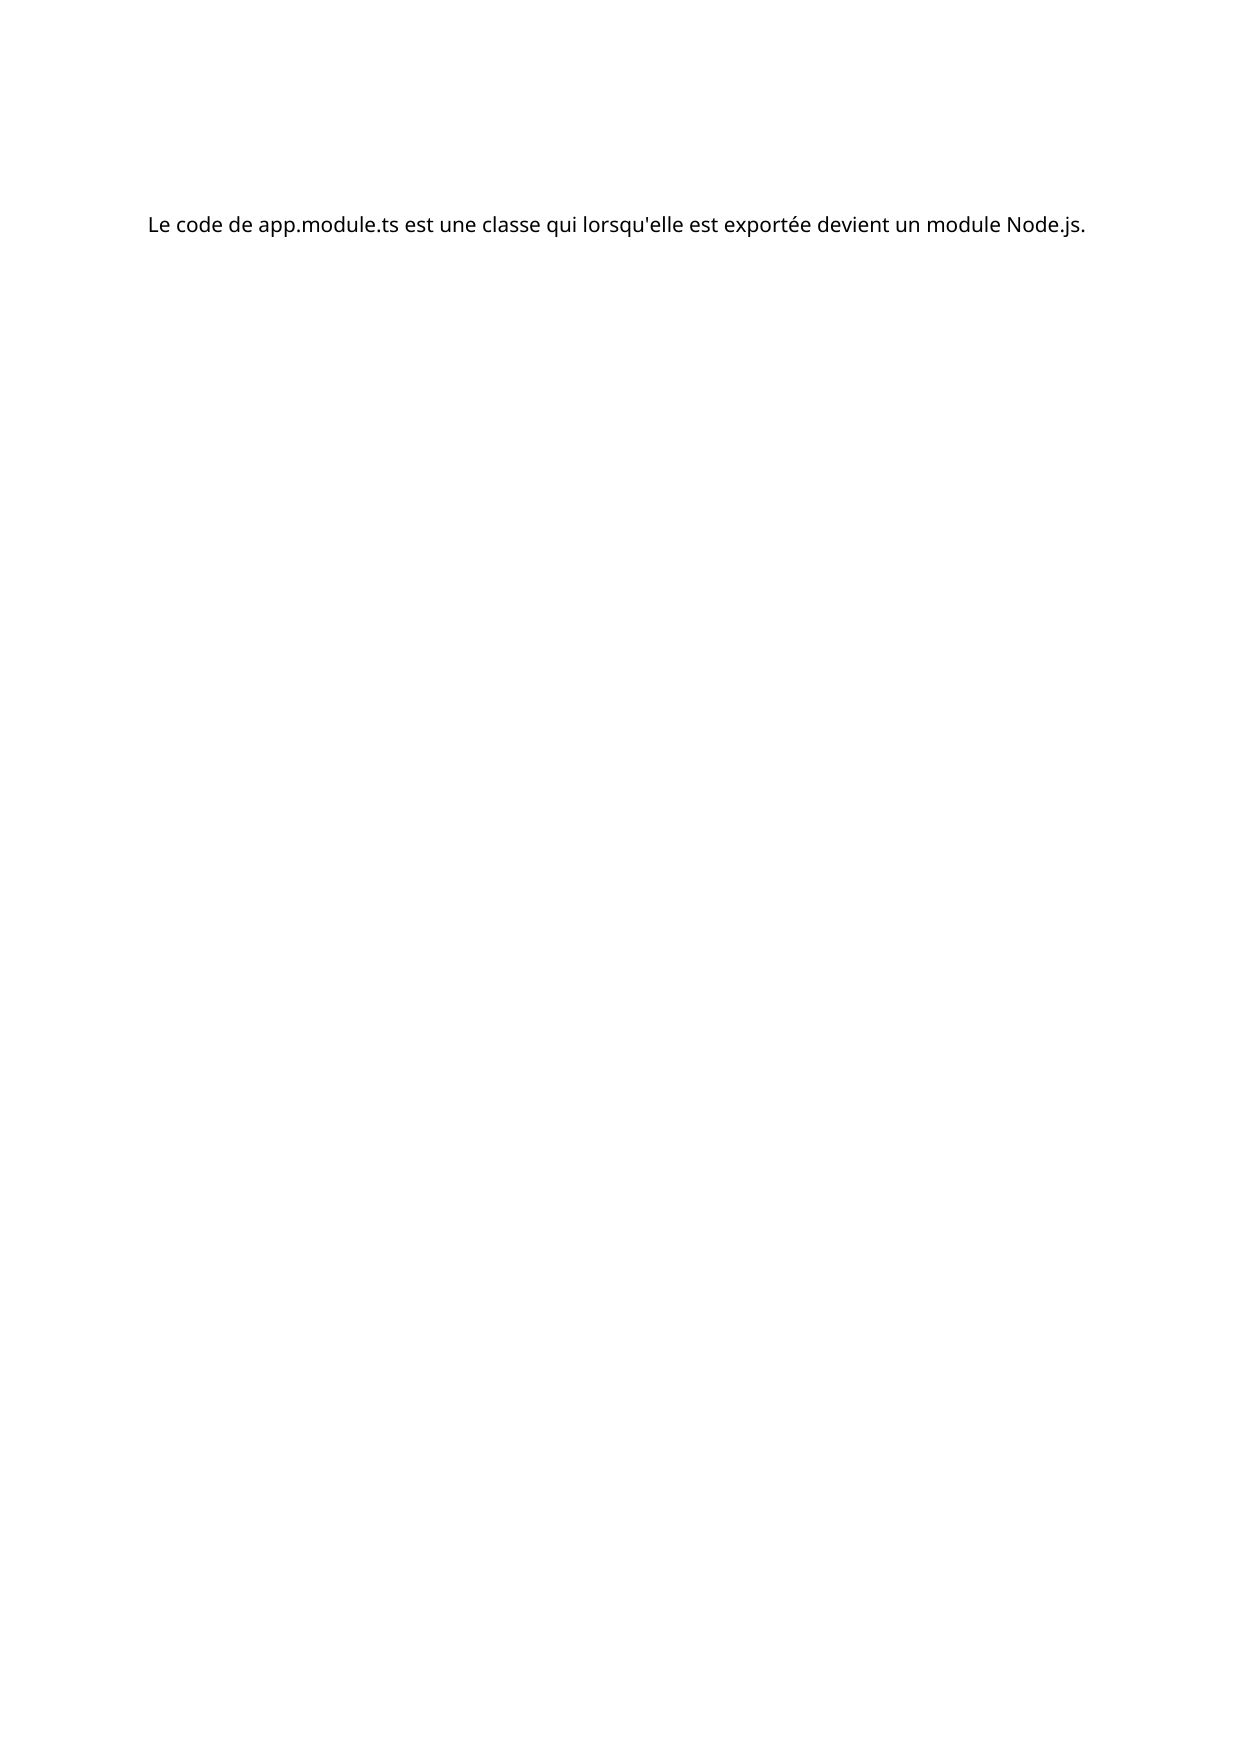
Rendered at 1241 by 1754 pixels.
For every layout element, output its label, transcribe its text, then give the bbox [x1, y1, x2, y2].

text Le code de app.module.ts est une classe qui lorsqu'elle est exportée devient un module Node.js. [148, 210, 1092, 238]
